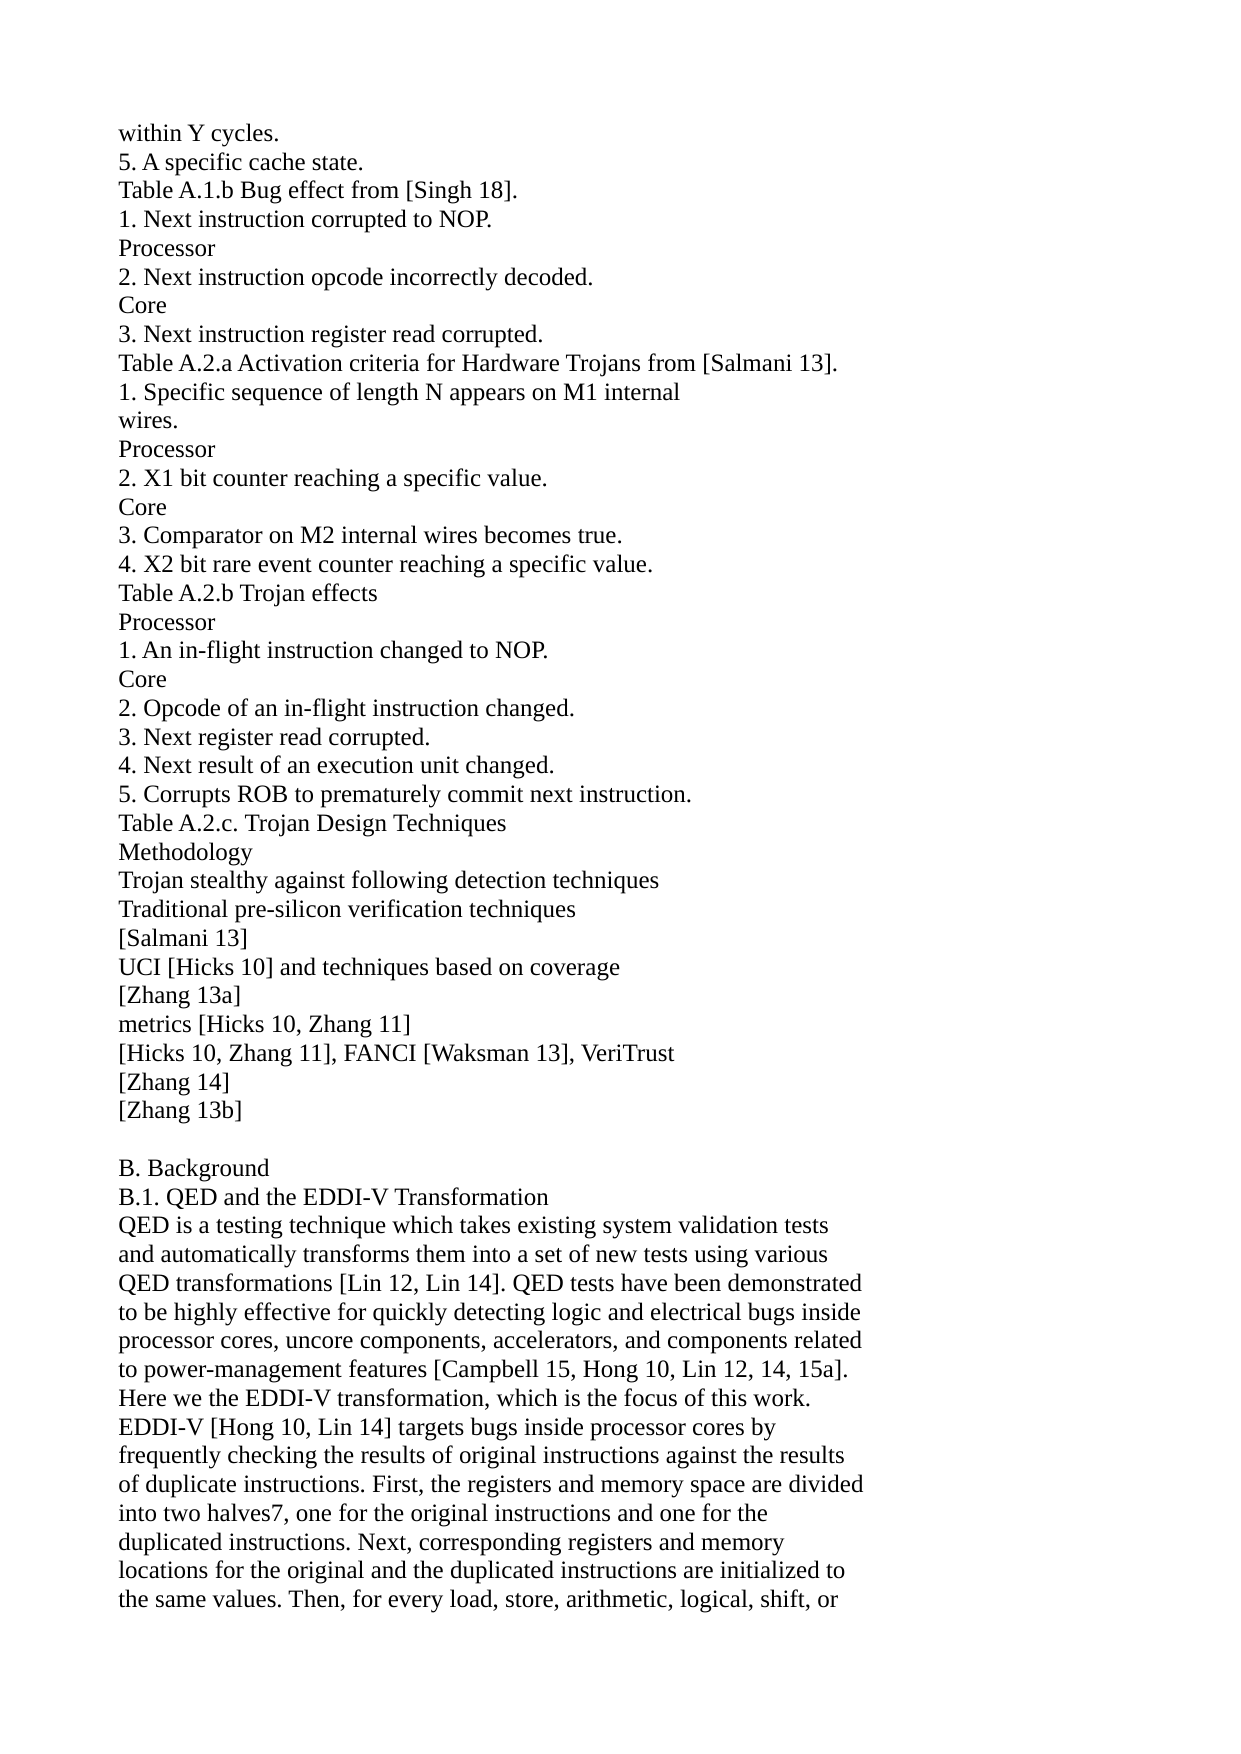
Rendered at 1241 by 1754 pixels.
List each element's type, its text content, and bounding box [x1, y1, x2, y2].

text the same values. Then, for every load, store, arithmetic, logical, shift, or [118, 1584, 1122, 1613]
text 5. Corrupts ROB to prematurely commit next instruction. [118, 779, 1122, 808]
text 3. Comparator on M2 internal wires becomes true. [118, 521, 1122, 549]
text to power-management features [Campbell 15, Hong 10, Lin 12, 14, 15a]. [118, 1354, 1122, 1383]
text Table A.2.a Activation criteria for Hardware Trojans from [Salmani 13]. [118, 348, 1122, 377]
text 3. Next register read corrupted. [118, 722, 1122, 751]
text Core [118, 492, 1122, 521]
text B. Background [118, 1153, 1122, 1182]
text metrics [Hicks 10, Zhang 11] [118, 1009, 1122, 1038]
text [Zhang 13a] [118, 981, 1122, 1009]
text Table A.2.b Trojan effects [118, 578, 1122, 607]
text Processor [118, 434, 1122, 463]
text of duplicate instructions. First, the registers and memory space are divided [118, 1469, 1122, 1498]
text B.1. QED and the EDDI-V Transformation [118, 1182, 1122, 1211]
text 1. An in-flight instruction changed to NOP. [118, 636, 1122, 664]
text processor cores, uncore components, accelerators, and components related [118, 1326, 1122, 1354]
text UCI [Hicks 10] and techniques based on coverage [118, 952, 1122, 981]
text EDDI-V [Hong 10, Lin 14] targets bugs inside processor cores by [118, 1412, 1122, 1441]
text 4. Next result of an execution unit changed. [118, 751, 1122, 779]
text 1. Specific sequence of length N appears on M1 internal [118, 377, 1122, 406]
text 1. Next instruction corrupted to NOP. [118, 204, 1122, 233]
text QED is a testing technique which takes existing system validation tests [118, 1211, 1122, 1239]
text Table A.1.b Bug effect from [Singh 18]. [118, 176, 1122, 204]
text locations for the original and the duplicated instructions are initialized to [118, 1556, 1122, 1584]
text Processor [118, 607, 1122, 636]
text wires. [118, 406, 1122, 434]
text frequently checking the results of original instructions against the results [118, 1441, 1122, 1469]
text 4. X2 bit rare event counter reaching a specific value. [118, 549, 1122, 578]
text 2. X1 bit counter reaching a specific value. [118, 463, 1122, 492]
text Table A.2.c. Trojan Design Techniques [118, 808, 1122, 837]
text Methodology [118, 837, 1122, 866]
text [Hicks 10, Zhang 11], FANCI [Waksman 13], VeriTrust [118, 1038, 1122, 1067]
text Trojan stealthy against following detection techniques [118, 866, 1122, 894]
text [Zhang 14] [118, 1067, 1122, 1096]
text 2. Opcode of an in-flight instruction changed. [118, 693, 1122, 722]
text Core [118, 664, 1122, 693]
text Core [118, 291, 1122, 319]
text Traditional pre-silicon verification techniques [118, 894, 1122, 923]
text 2. Next instruction opcode incorrectly decoded. [118, 262, 1122, 291]
text into two halves7, one for the original instructions and one for the [118, 1498, 1122, 1527]
text 5. A specific cache state. [118, 147, 1122, 176]
text duplicated instructions. Next, corresponding registers and memory [118, 1527, 1122, 1556]
text Processor [118, 233, 1122, 262]
text [Salmani 13] [118, 923, 1122, 952]
text QED transformations [Lin 12, Lin 14]. QED tests have been demonstrated [118, 1268, 1122, 1297]
text [Zhang 13b] [118, 1096, 1122, 1124]
text within Y cycles. [118, 118, 1122, 147]
text 3. Next instruction register read corrupted. [118, 319, 1122, 348]
text Here we the EDDI-V transformation, which is the focus of this work. [118, 1383, 1122, 1412]
text to be highly effective for quickly detecting logic and electrical bugs inside [118, 1297, 1122, 1326]
text and automatically transforms them into a set of new tests using various [118, 1239, 1122, 1268]
